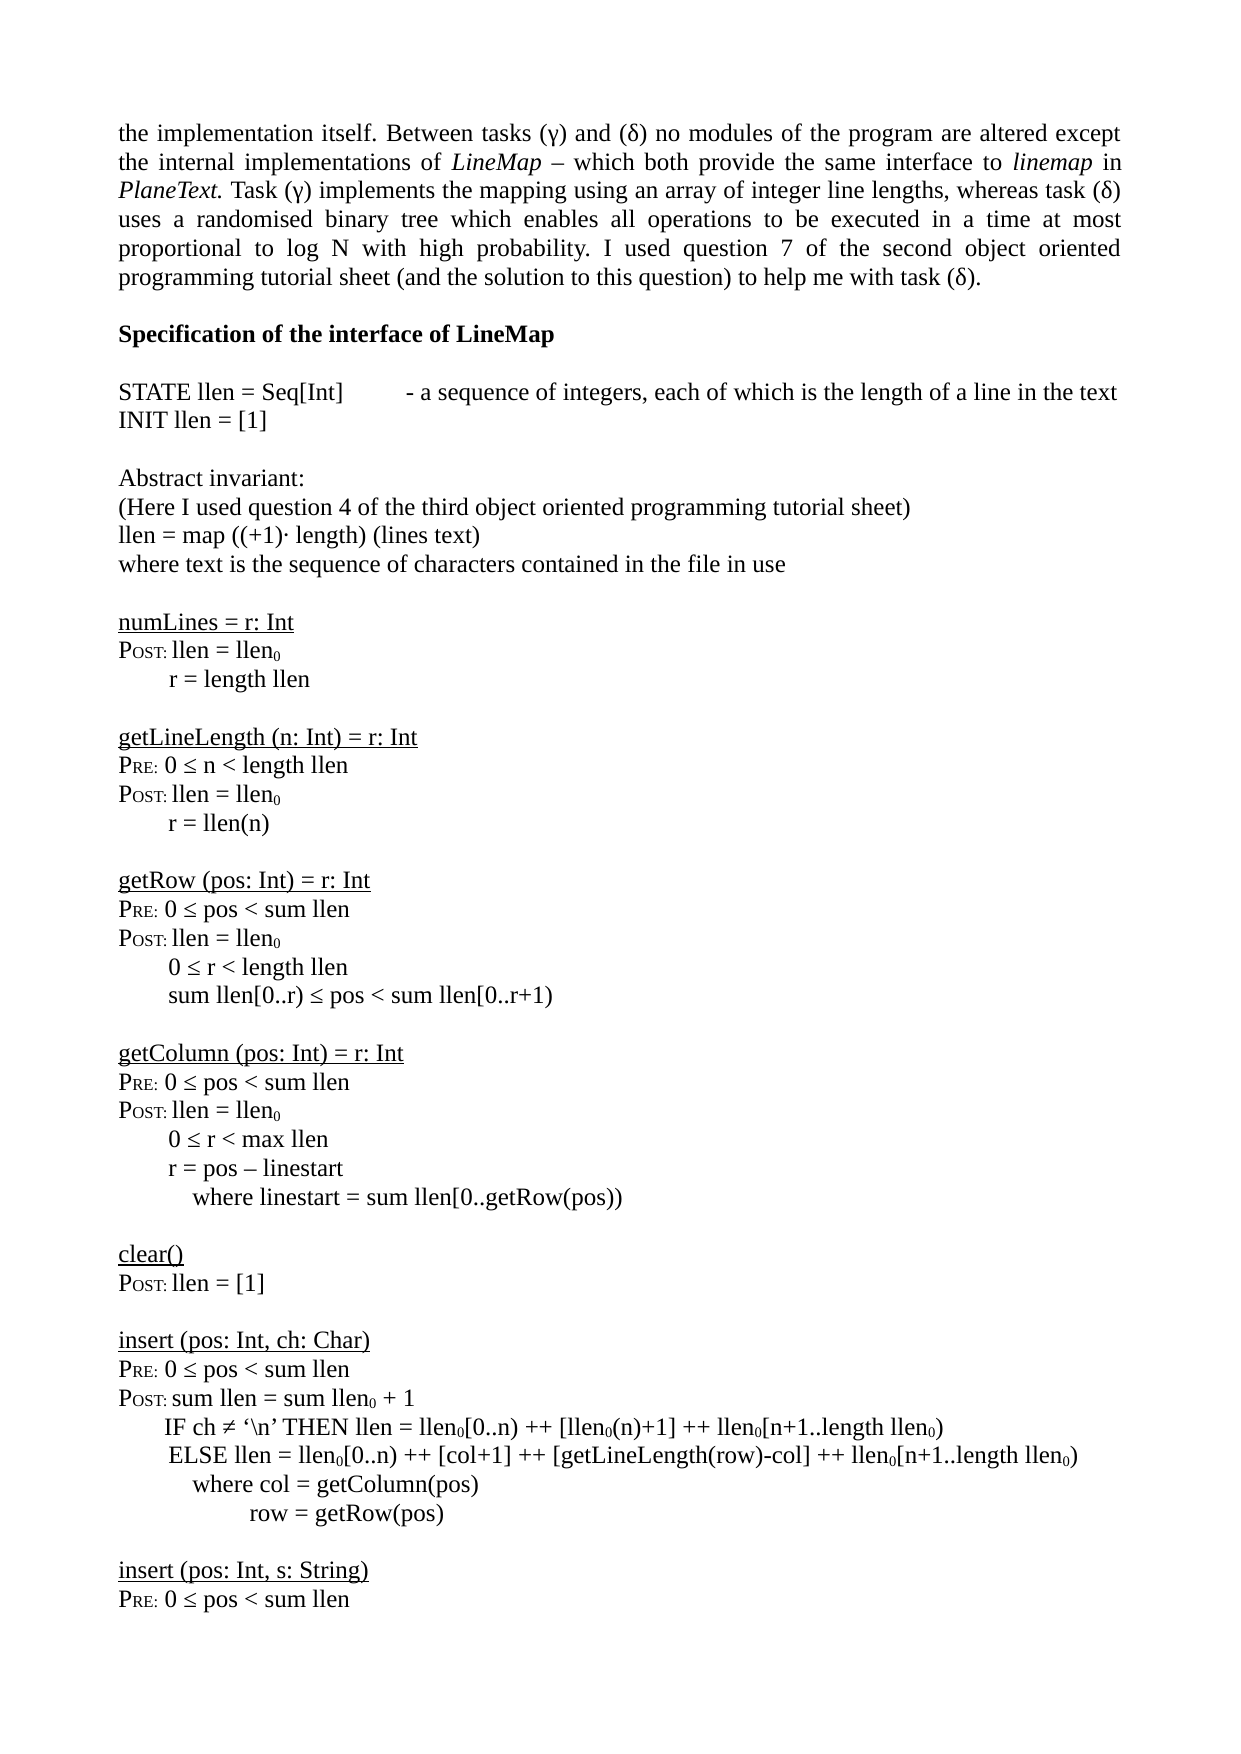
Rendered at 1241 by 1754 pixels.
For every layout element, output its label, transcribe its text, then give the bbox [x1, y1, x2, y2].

text where col = getColumn(pos) [118, 1469, 1122, 1498]
text r = length llen [118, 664, 1122, 693]
text getRow (pos: Int) = r: Int [118, 866, 1122, 894]
text ELSE llen = llen0[0..n) ++ [col+1] ++ [getLineLength(row)-col] ++ llen0[n+1..length llen0) [118, 1441, 1122, 1469]
text insert (pos: Int, s: String) [118, 1556, 1122, 1584]
text clear() [118, 1239, 1122, 1268]
text POST: llen = llen0 [118, 779, 1122, 808]
text getLineLength (n: Int) = r: Int [118, 722, 1122, 751]
text insert (pos: Int, ch: Char) [118, 1326, 1122, 1354]
text PRE: 0 ≤ pos < sum llen [118, 1584, 1122, 1613]
text (Here I used question 4 of the third object oriented programming tutorial sheet) [118, 492, 1122, 521]
text numLines = r: Int [118, 607, 1122, 636]
text getColumn (pos: Int) = r: Int [118, 1038, 1122, 1067]
text where text is the sequence of characters contained in the file in use [118, 549, 1122, 578]
text llen = map ((+1)∙ length) (lines text) [118, 521, 1122, 549]
text Specification of the interface of LineMap [118, 319, 1122, 348]
text PRE: 0 ≤ n < length llen [118, 751, 1122, 779]
text PRE: 0 ≤ pos < sum llen [118, 1067, 1122, 1096]
text POST: llen = llen0 [118, 1096, 1122, 1124]
text r = llen(n) [118, 808, 1122, 837]
text row = getRow(pos) [118, 1498, 1122, 1527]
text sum llen[0..r) ≤ pos < sum llen[0..r+1) [118, 981, 1122, 1009]
text IF ch ≠ ‘\n’ THEN llen = llen0[0..n) ++ [llen0(n)+1] ++ llen0[n+1..length llen0) [118, 1412, 1122, 1441]
text INIT llen = [1] [118, 406, 1122, 434]
text POST: sum llen = sum llen0 + 1 [118, 1383, 1122, 1412]
text POST: llen = llen0 [118, 636, 1122, 664]
text r = pos – linestart [118, 1153, 1122, 1182]
text PRE: 0 ≤ pos < sum llen [118, 894, 1122, 923]
text Abstract invariant: [118, 463, 1122, 492]
text the implementation itself. Between tasks (γ) and (δ) no modules of the program are altered except the internal implementations of LineMap – which both provide the same interface to linemap in PlaneText. Task (γ) implements the mapping using an array of integer line lengths, whereas task (δ) uses a randomised binary tree which enables all operations to be executed in a time at most proportional to log N with high probability. I used question 7 of the second object oriented programming tutorial sheet (and the solution to this question) to help me with task (δ). [118, 118, 1122, 291]
text 0 ≤ r < length llen [118, 952, 1122, 981]
text where linestart = sum llen[0..getRow(pos)) [118, 1182, 1122, 1211]
text POST: llen = llen0 [118, 923, 1122, 952]
text POST: llen = [1] [118, 1268, 1122, 1297]
text STATE llen = Seq[Int] - a sequence of integers, each of which is the length of a line in the text [118, 377, 1122, 406]
text 0 ≤ r < max llen [118, 1124, 1122, 1153]
text PRE: 0 ≤ pos < sum llen [118, 1354, 1122, 1383]
